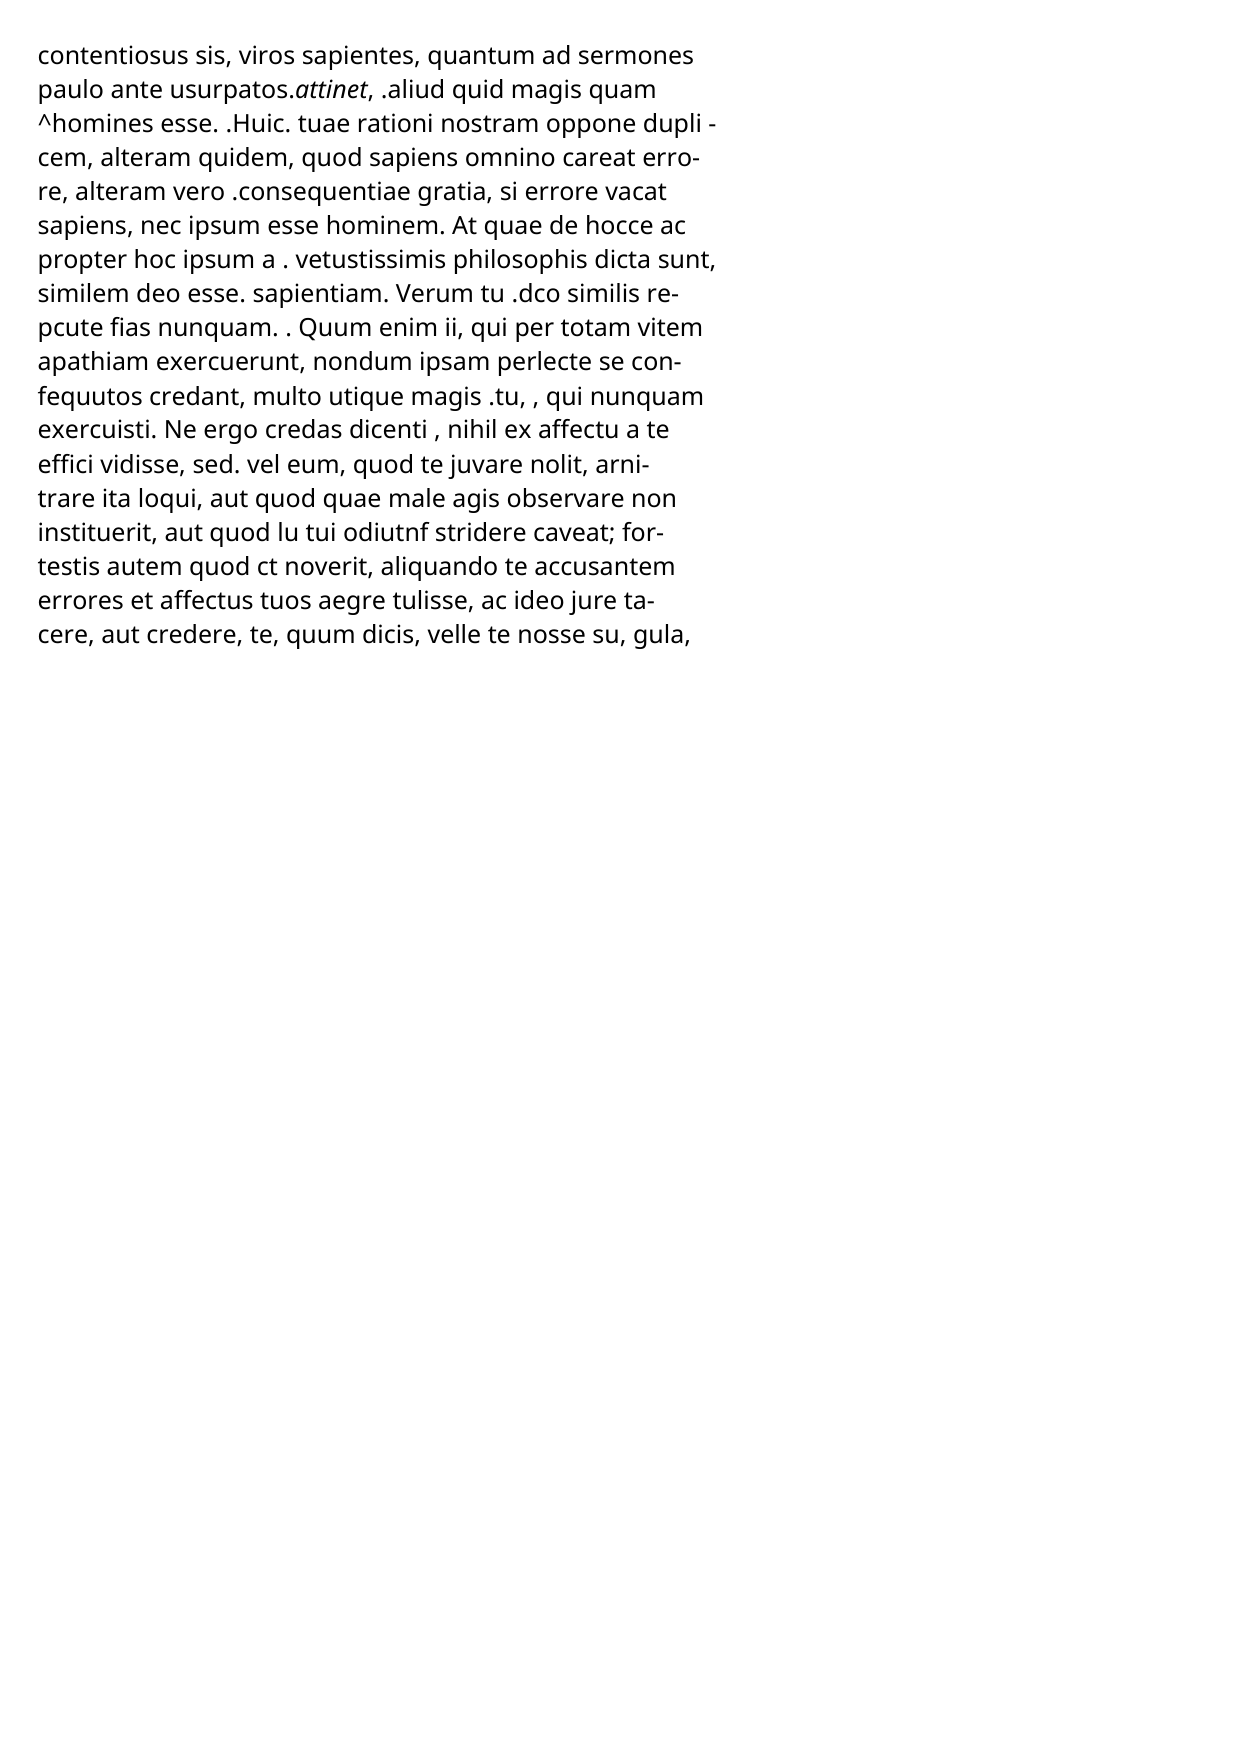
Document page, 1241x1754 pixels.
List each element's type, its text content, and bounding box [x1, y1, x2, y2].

text contentiosus sis, viros sapientes, quantum ad sermones paulo ante usurpatos.attinet, .aliud quid magis quam ^homines esse. .Huic. tuae rationi nostram oppone dupli - cem, alteram quidem, quod sapiens omnino careat erro- re, alteram vero .consequentiae gratia, si errore vacat sapiens, nec ipsum esse hominem. At quae de hocce ac propter hoc ipsum a . vetustissimis philosophis dicta sunt, similem deo esse. sapientiam. Verum tu .dco similis re- pcute fias nunquam. . Quum enim ii, qui per totam vitem apathiam exercuerunt, nondum ipsam perlecte se con- fequutos credant, multo utique magis .tu, , qui nunquam exercuisti. Ne ergo credas dicenti , nihil ex affectu a te effici vidisse, sed. vel eum, quod te juvare nolit, arni- trare ita loqui, aut quod quae male agis observare non instituerit, aut quod lu tui odiutnf stridere caveat; for- testis autem quod ct noverit, aliquando te accusantem errores et affectus tuos aegre tulisse, ac ideo jure ta- cere, aut credere, te, quum dicis, velle te nosse su, gula, [37, 37, 1203, 651]
